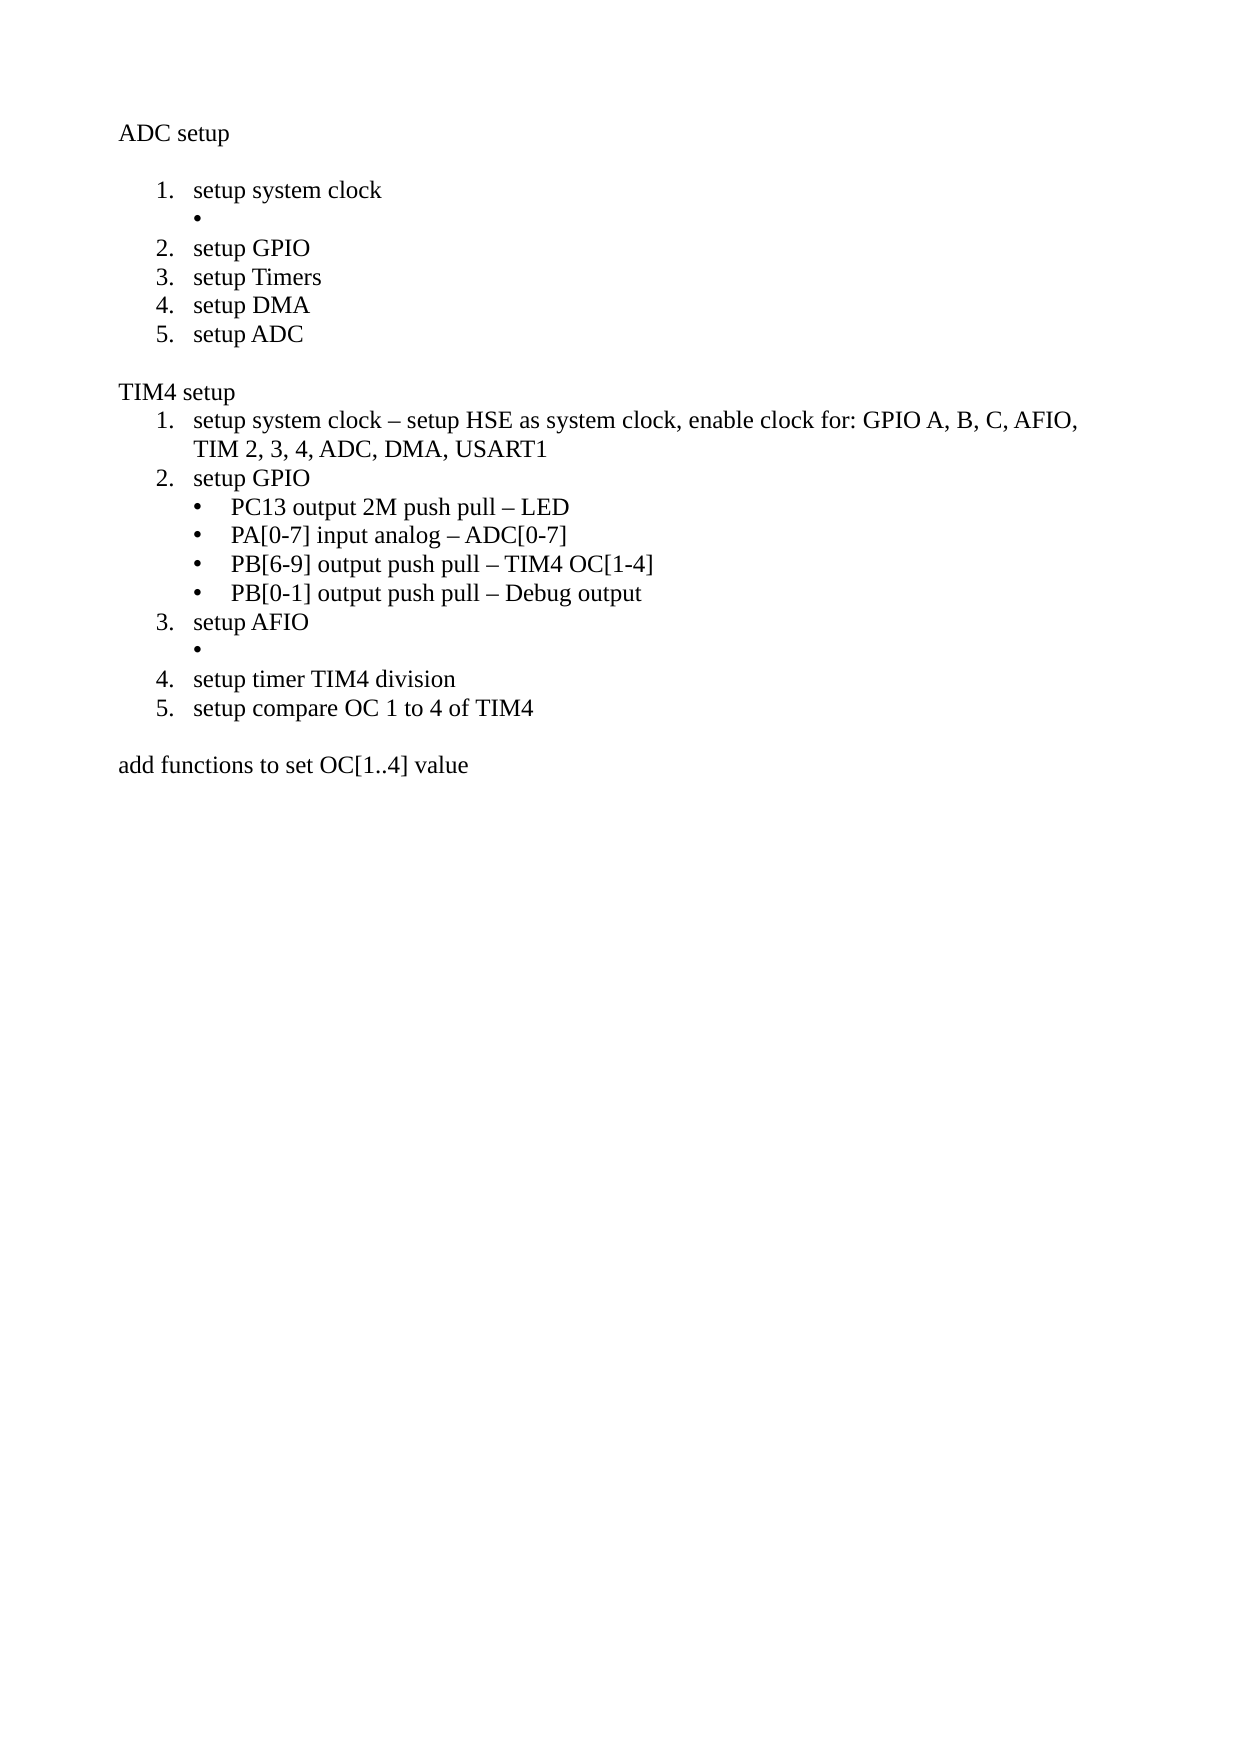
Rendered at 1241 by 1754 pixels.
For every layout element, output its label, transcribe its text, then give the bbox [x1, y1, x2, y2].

list PB[6-9] output push pull – TIM4 OC[1-4] [193, 549, 1122, 578]
list setup GPIO [156, 233, 1122, 262]
list setup compare OC 1 to 4 of TIM4 [156, 693, 1122, 722]
text TIM4 setup [118, 377, 1122, 406]
list PA[0-7] input analog – ADC[0-7] [193, 521, 1122, 549]
list setup GPIO [156, 463, 1122, 492]
list PB[0-1] output push pull – Debug output [193, 578, 1122, 607]
list setup ADC [156, 319, 1122, 348]
text ADC setup [118, 118, 1122, 147]
list setup DMA [156, 291, 1122, 319]
list setup AFIO [156, 607, 1122, 636]
list setup system clock [156, 176, 1122, 204]
list setup Timers [156, 262, 1122, 291]
list PC13 output 2M push pull – LED [193, 492, 1122, 521]
text add functions to set OC[1..4] value [118, 751, 1122, 779]
list setup timer TIM4 division [156, 664, 1122, 693]
list setup system clock – setup HSE as system clock, enable clock for: GPIO A, B, C, AFIO, TIM 2, 3, 4, ADC, DMA, USART1 [156, 406, 1122, 463]
